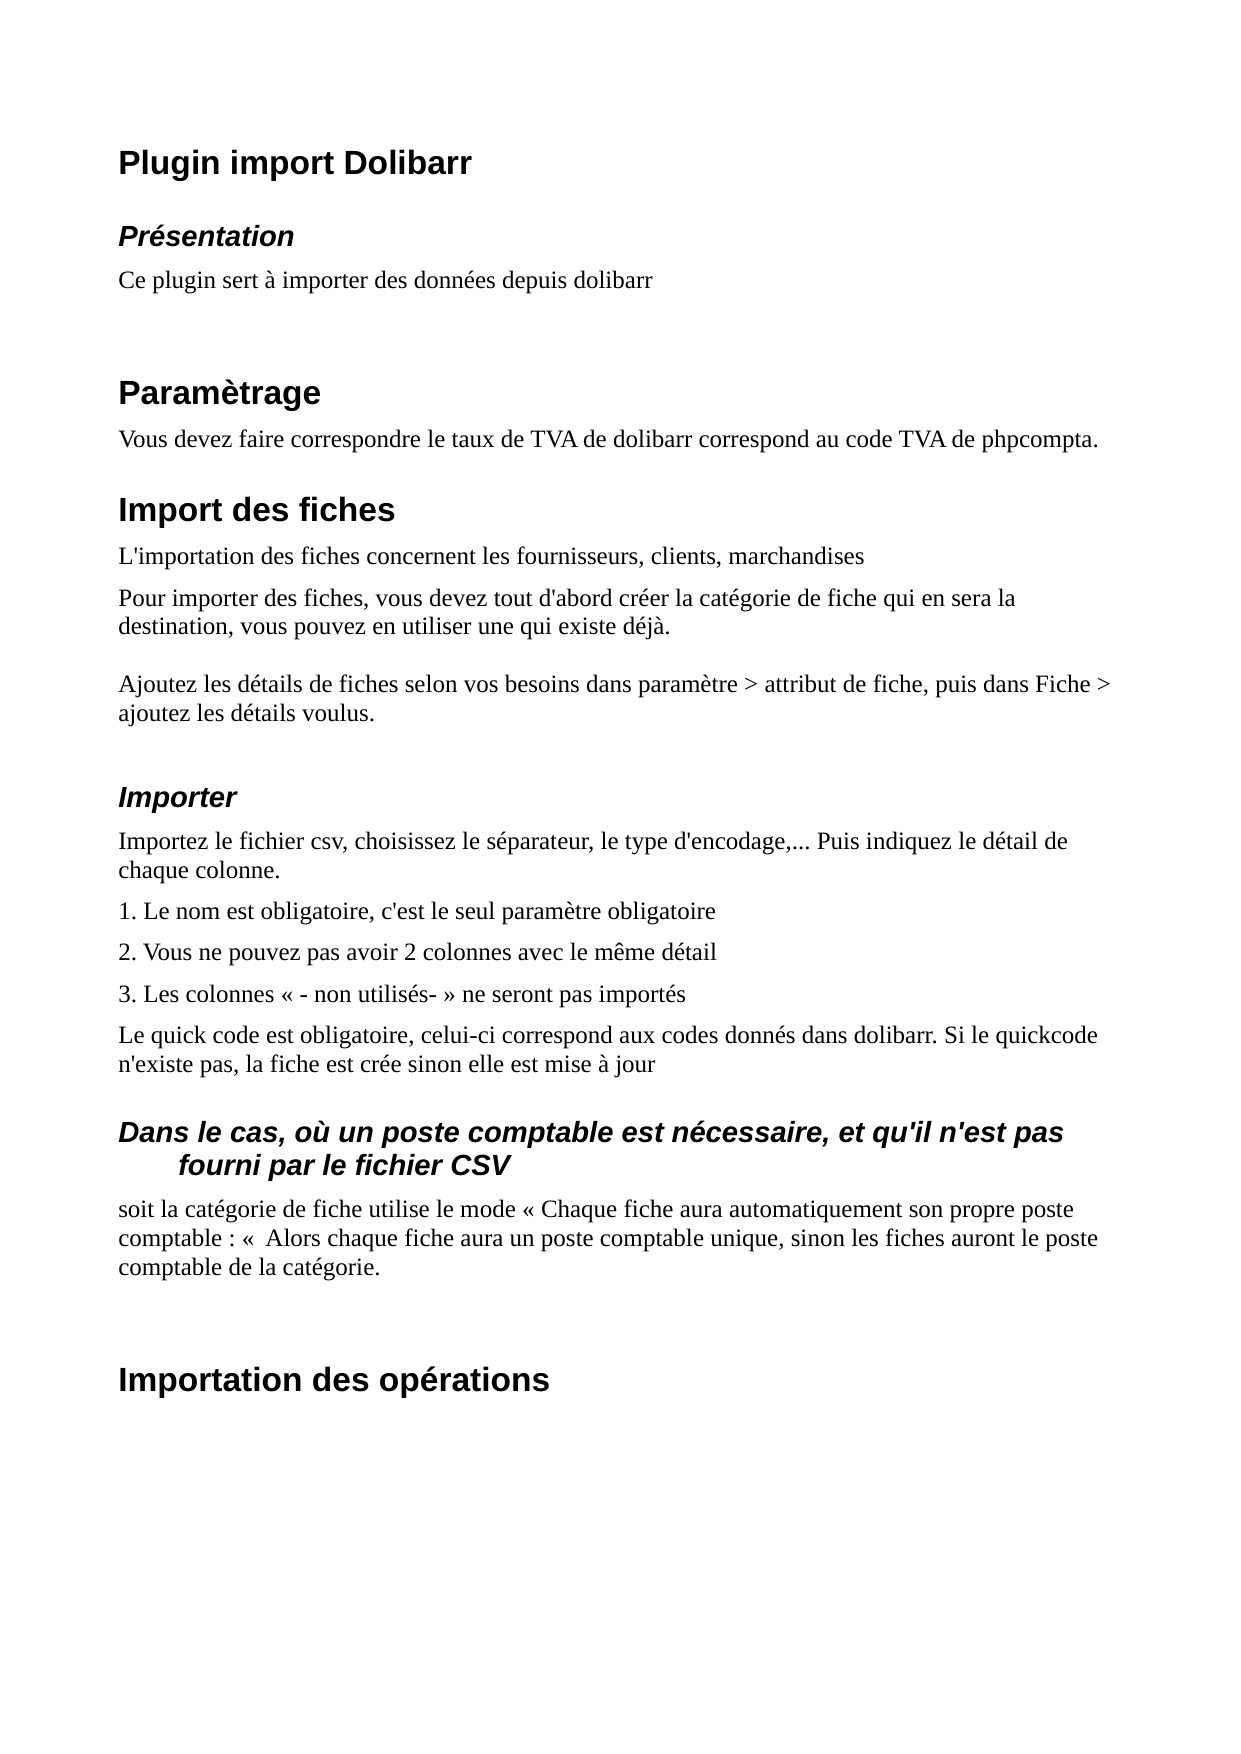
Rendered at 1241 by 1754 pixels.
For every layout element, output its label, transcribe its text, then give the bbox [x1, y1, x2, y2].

text Pour importer des fiches, vous devez tout d'abord créer la catégorie de fiche qui en sera la destination, vous pouvez en utiliser une qui existe déjà. [118, 583, 1122, 640]
text 1. Le nom est obligatoire, c'est le seul paramètre obligatoire [118, 896, 1122, 925]
text Ajoutez les détails de fiches selon vos besoins dans paramètre > attribut de fiche, puis dans Fiche > ajoutez les détails voulus. [118, 669, 1122, 726]
text Vous devez faire correspondre le taux de TVA de dolibarr correspond au code TVA de phpcompta. [118, 424, 1122, 453]
text Importez le fichier csv, choisissez le séparateur, le type d'encodage,... Puis indiquez le détail de chaque colonne. [118, 826, 1122, 884]
subtitle Dans le cas, où un poste comptable est nécessaire, et qu'il n'est pas fourni par le fichier CSV [118, 1115, 1122, 1182]
text Ce plugin sert à importer des données depuis dolibarr [118, 265, 1122, 294]
subtitle Plugin import Dolibarr [118, 143, 1122, 182]
subtitle Paramètrage [118, 373, 1122, 411]
text L'importation des fiches concernent les fournisseurs, clients, marchandises [118, 541, 1122, 570]
subtitle Présentation [118, 219, 1122, 253]
subtitle Import des fiches [118, 490, 1122, 529]
subtitle Importer [118, 780, 1122, 814]
text 2. Vous ne pouvez pas avoir 2 colonnes avec le même détail [118, 937, 1122, 966]
text 3. Les colonnes « - non utilisés- » ne seront pas importés [118, 979, 1122, 1007]
text Le quick code est obligatoire, celui-ci correspond aux codes donnés dans dolibarr. Si le quickcode n'existe pas, la fiche est crée sinon elle est mise à jour [118, 1020, 1122, 1077]
subtitle Importation des opérations [118, 1359, 1122, 1398]
text soit la catégorie de fiche utilise le mode « Chaque fiche aura automatiquement son propre poste comptable : « Alors chaque fiche aura un poste comptable unique, sinon les fiches auront le poste comptable de la catégorie. [118, 1194, 1122, 1281]
